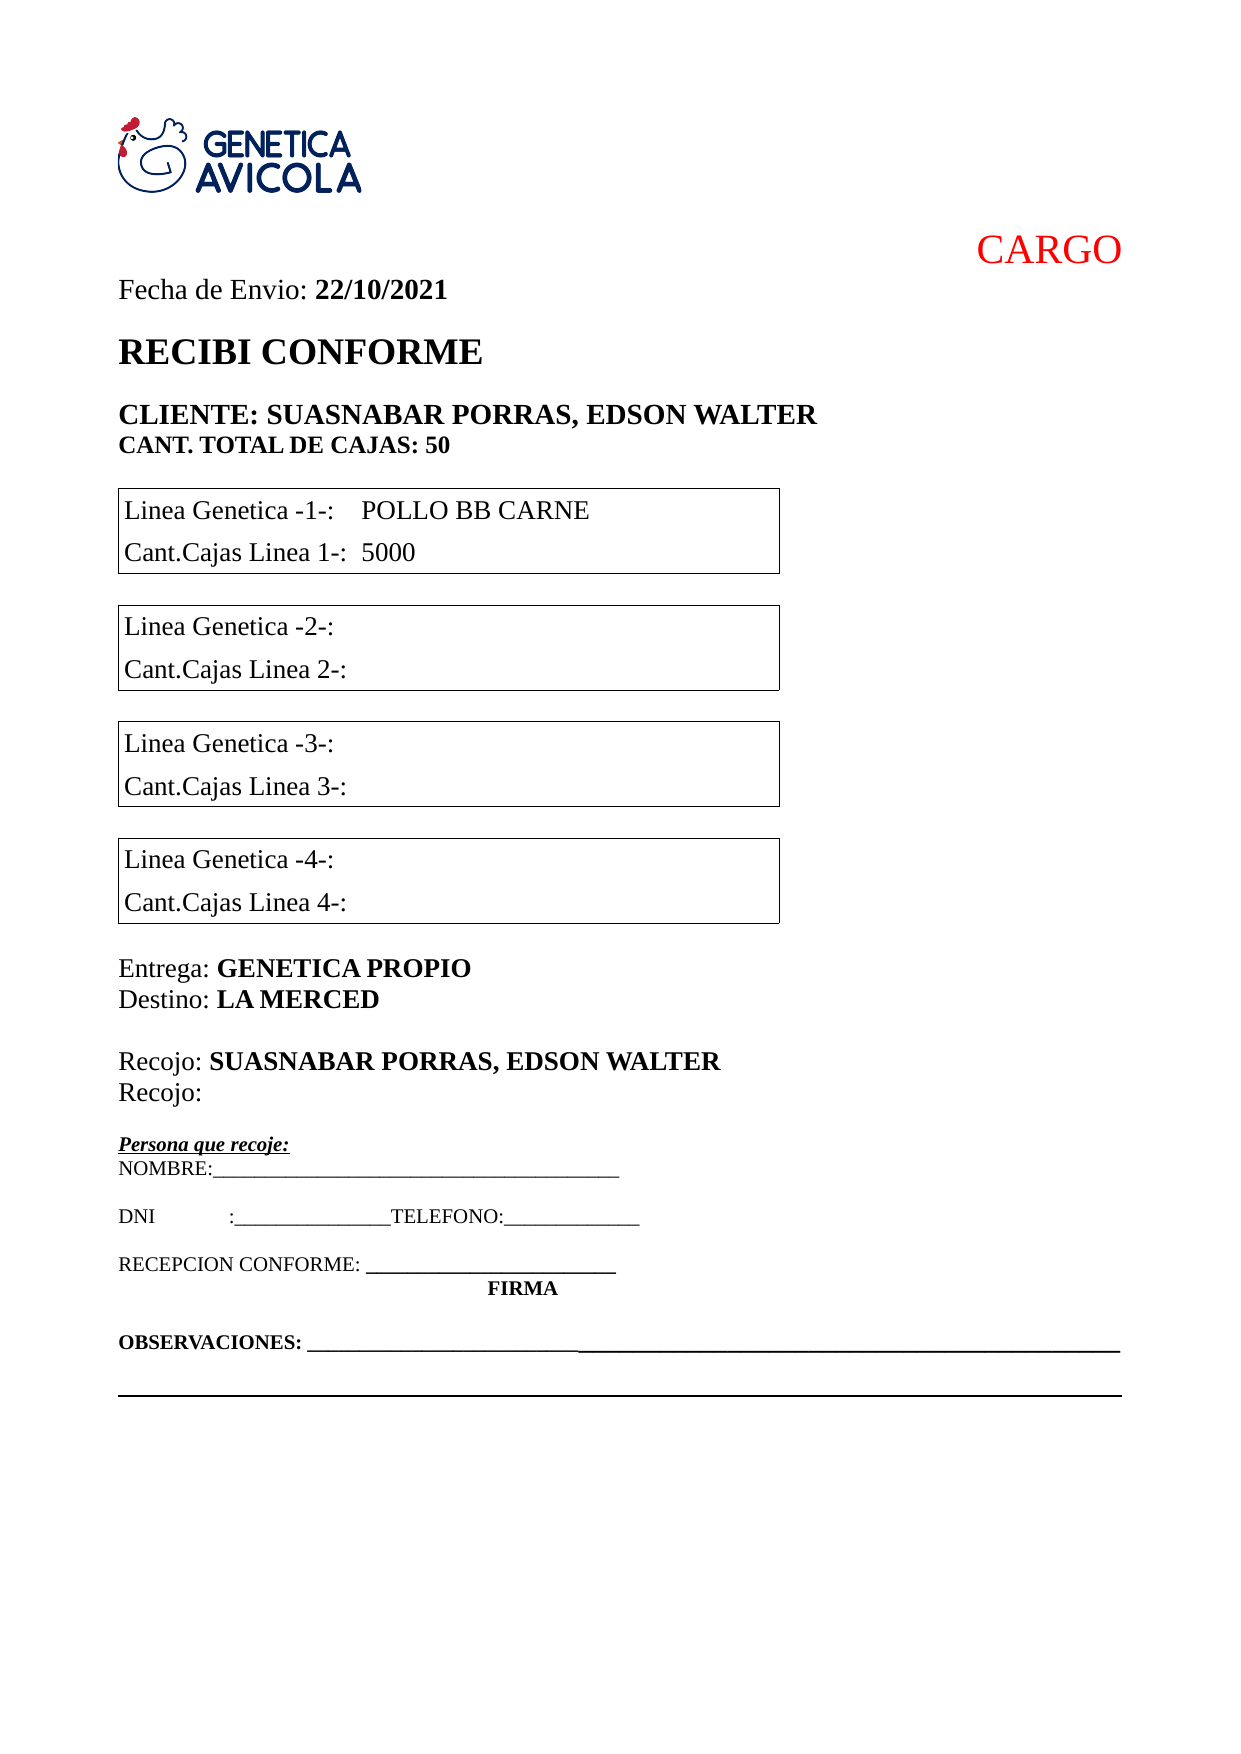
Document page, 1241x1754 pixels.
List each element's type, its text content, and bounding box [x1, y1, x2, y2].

table_cell [356, 647, 779, 690]
table_cell [118, 574, 356, 604]
text CARGO [118, 224, 1122, 272]
text Destino: LA MERCED [118, 983, 1122, 1014]
table_cell [356, 574, 779, 604]
table_cell Linea Genetica -3-: [119, 722, 356, 764]
text DNI :_______________TELEFONO:_____________ [118, 1204, 1122, 1228]
table_cell [356, 764, 779, 806]
table_cell 5000 [356, 531, 779, 573]
text CLIENTE: SUASNABAR PORRAS, EDSON WALTER [118, 397, 1122, 431]
table_header POLLO BB CARNE [356, 489, 779, 531]
table_cell [356, 722, 779, 764]
text Entrega: GENETICA PROPIO [118, 952, 1122, 983]
table_cell Cant.Cajas Linea 1-: [119, 531, 356, 573]
table_cell Cant.Cajas Linea 4-: [119, 880, 356, 923]
text CANT. TOTAL DE CAJAS: 50 [118, 431, 1122, 459]
table_cell Cant.Cajas Linea 3-: [119, 764, 356, 806]
table_cell [118, 807, 356, 838]
table_cell [356, 880, 779, 923]
table_cell [356, 839, 779, 880]
table_header Linea Genetica -1-: [119, 489, 356, 531]
text FIRMA [118, 1276, 1122, 1300]
text RECEPCION CONFORME: ________________________ [118, 1252, 1122, 1276]
text Fecha de Envio: 22/10/2021 [118, 272, 1122, 306]
text NOMBRE:_______________________________________ [118, 1156, 1122, 1180]
text Recojo: SUASNABAR PORRAS, EDSON WALTER [118, 1045, 1122, 1076]
table_cell Cant.Cajas Linea 2-: [119, 647, 356, 690]
text Recojo: [118, 1076, 1122, 1108]
text RECIBI CONFORME [118, 330, 1122, 373]
table_cell [118, 691, 356, 721]
text Persona que recoje: [118, 1132, 1122, 1156]
table_cell Linea Genetica -2-: [119, 606, 356, 647]
table_cell [356, 807, 779, 838]
table_cell Linea Genetica -4-: [119, 839, 356, 880]
table_cell [356, 691, 779, 721]
picture [117, 117, 362, 193]
table_cell [356, 606, 779, 647]
text OBSERVACIONES: __________________________________________________________________ [118, 1324, 1122, 1355]
